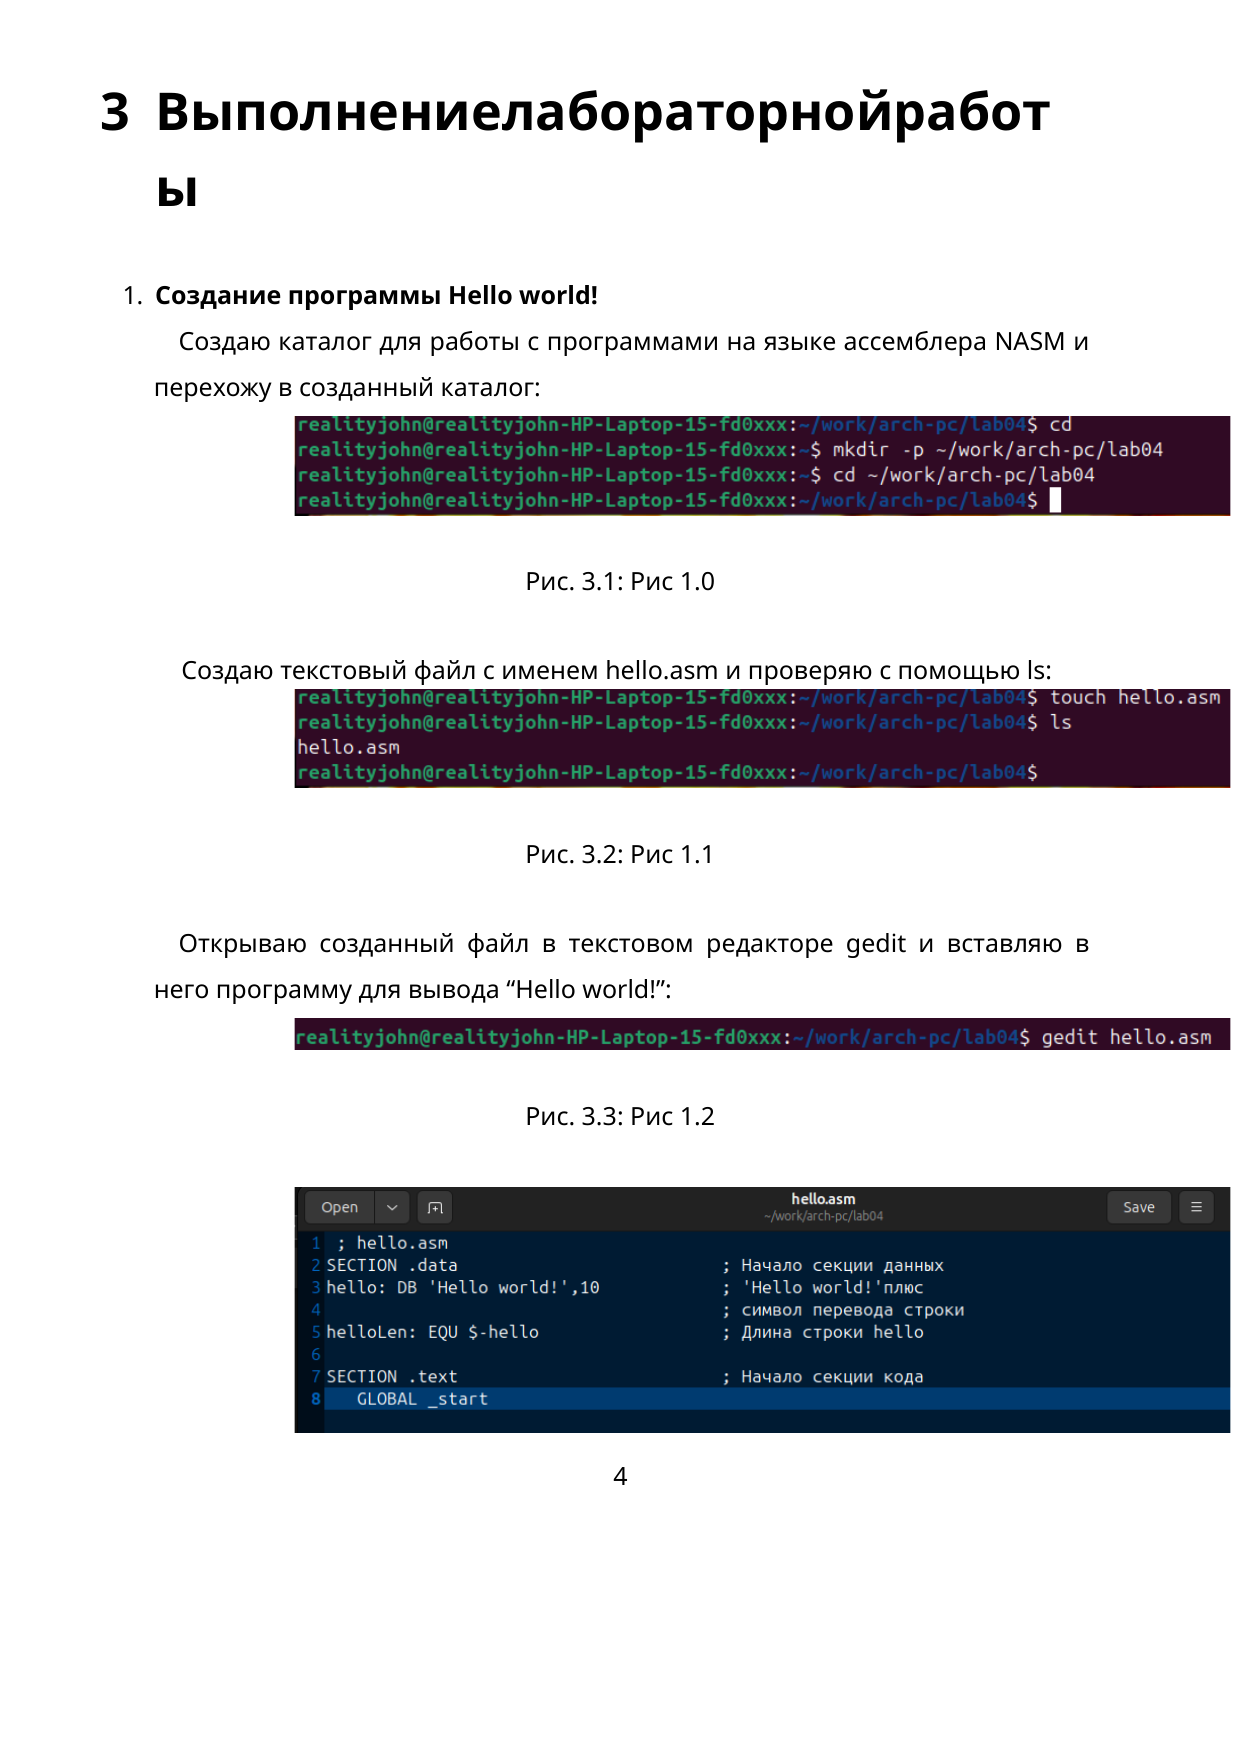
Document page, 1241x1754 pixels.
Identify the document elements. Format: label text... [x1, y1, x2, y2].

subtitle Рис. 3.3: Рис 1.2 [155, 1098, 1085, 1133]
text Создаю текстовый файл с именем hello.asm и проверяю с помощью ls: [181, 653, 1091, 687]
text Рис. 3.1: Рис 1.0 [155, 564, 1085, 598]
text Открываю созданный файл в текстовом редакторе gedit и вставляю в него программу для вывода “Hello world!”: [153, 926, 1091, 1006]
subtitle Рис. 3.2: Рис 1.1 [155, 837, 1085, 871]
list Выполнениелабораторнойработы [100, 75, 1091, 222]
text Создаю каталог для работы с программами на языке ассемблера NASM и перехожу в созданный каталог: [153, 324, 1091, 404]
list Создание программы Hello world! [122, 278, 1091, 312]
